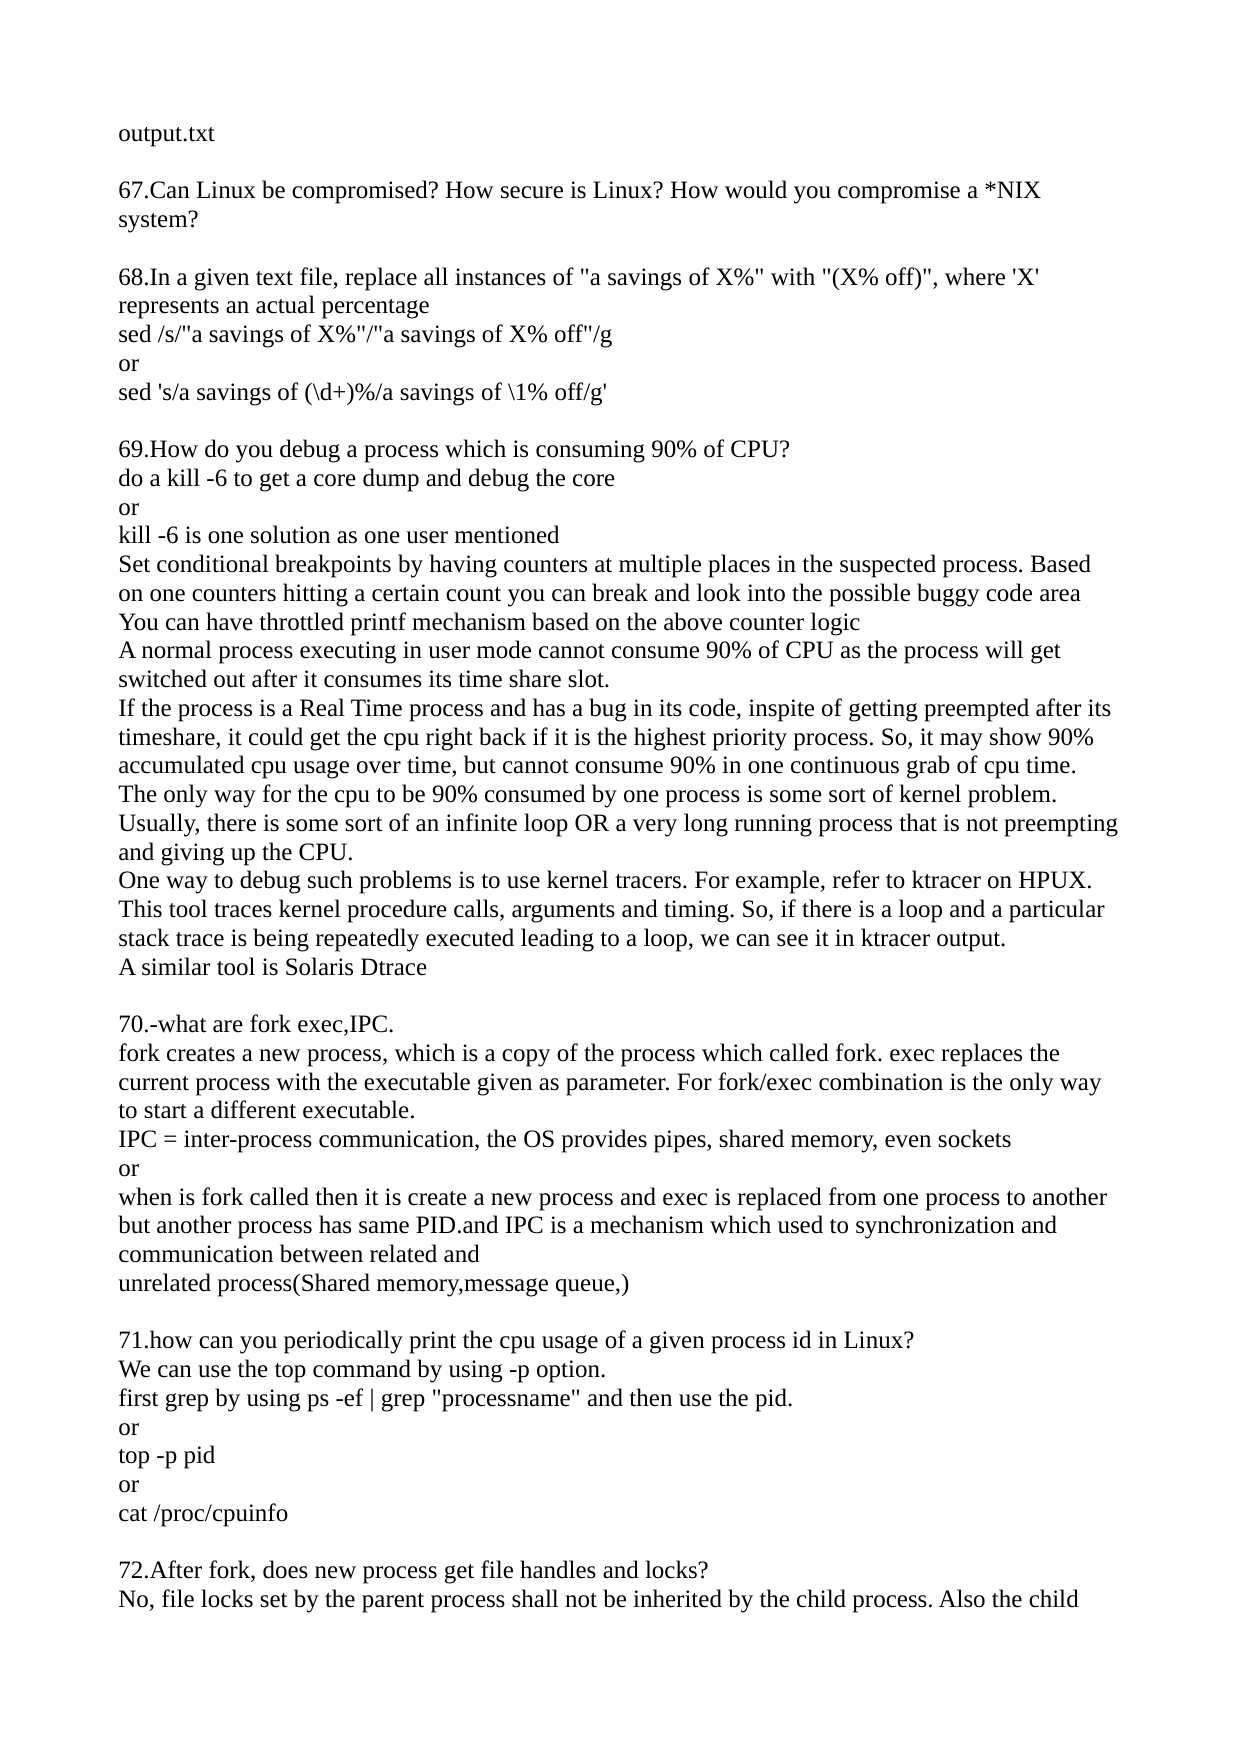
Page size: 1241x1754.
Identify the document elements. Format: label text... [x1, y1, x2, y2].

text sed 's/a savings of (\d+)%/a savings of \1% off/g' [118, 377, 1122, 406]
text but another process has same PID.and IPC is a mechanism which used to synchronization and communication between related and [118, 1211, 1122, 1268]
text first grep by using ps -ef | grep "processname" and then use the pid. [118, 1383, 1122, 1412]
text or [118, 1469, 1122, 1498]
text or [118, 492, 1122, 521]
text This tool traces kernel procedure calls, arguments and timing. So, if there is a loop and a particular [118, 894, 1122, 923]
text 71.how can you periodically print the cpu usage of a given process id in Linux? [118, 1326, 1122, 1354]
text stack trace is being repeatedly executed leading to a loop, we can see it in ktracer output. [118, 923, 1122, 952]
text Usually, there is some sort of an infinite loop OR a very long running process that is not preempting [118, 808, 1122, 837]
text 70.-what are fork exec,IPC. [118, 1009, 1122, 1038]
text No, file locks set by the parent process shall not be inherited by the child process. Also the child [118, 1584, 1122, 1613]
text IPC = inter-process communication, the OS provides pipes, shared memory, even sockets [118, 1124, 1122, 1153]
text You can have throttled printf mechanism based on the above counter logic [118, 607, 1122, 636]
text 69.How do you debug a process which is consuming 90% of CPU? [118, 434, 1122, 463]
text and giving up the CPU. [118, 837, 1122, 866]
text do a kill -6 to get a core dump and debug the core [118, 463, 1122, 492]
text accumulated cpu usage over time, but cannot consume 90% in one continuous grab of cpu time. [118, 751, 1122, 779]
text A normal process executing in user mode cannot consume 90% of CPU as the process will get [118, 636, 1122, 664]
text kill -6 is one solution as one user mentioned [118, 521, 1122, 549]
text current process with the executable given as parameter. For fork/exec combination is the only way [118, 1067, 1122, 1096]
text cat /proc/cpuinfo [118, 1498, 1122, 1527]
text fork creates a new process, which is a copy of the process which called fork. exec replaces the [118, 1038, 1122, 1067]
text or [118, 348, 1122, 377]
text 67.Can Linux be compromised? How secure is Linux? How would you compromise a *NIX system? [118, 176, 1122, 233]
text represents an actual percentage [118, 291, 1122, 319]
text 72.After fork, does new process get file handles and locks? [118, 1556, 1122, 1584]
text output.txt [118, 118, 1122, 147]
text top -p pid [118, 1441, 1122, 1469]
text on one counters hitting a certain count you can break and look into the possible buggy code area [118, 578, 1122, 607]
text If the process is a Real Time process and has a bug in its code, inspite of getting preempted after its [118, 693, 1122, 722]
text to start a different executable. [118, 1096, 1122, 1124]
text The only way for the cpu to be 90% consumed by one process is some sort of kernel problem. [118, 779, 1122, 808]
text 68.In a given text file, replace all instances of "a savings of X%" with "(X% off)", where 'X' [118, 262, 1122, 291]
text switched out after it consumes its time share slot. [118, 664, 1122, 693]
text or [118, 1412, 1122, 1441]
text sed /s/"a savings of X%"/"a savings of X% off"/g [118, 319, 1122, 348]
text or [118, 1153, 1122, 1182]
text One way to debug such problems is to use kernel tracers. For example, refer to ktracer on HPUX. [118, 866, 1122, 894]
text Set conditional breakpoints by having counters at multiple places in the suspected process. Based [118, 549, 1122, 578]
text when is fork called then it is create a new process and exec is replaced from one process to another [118, 1182, 1122, 1211]
text unrelated process(Shared memory,message queue,) [118, 1268, 1122, 1297]
text timeshare, it could get the cpu right back if it is the highest priority process. So, it may show 90% [118, 722, 1122, 751]
text We can use the top command by using -p option. [118, 1354, 1122, 1383]
text A similar tool is Solaris Dtrace [118, 952, 1122, 981]
